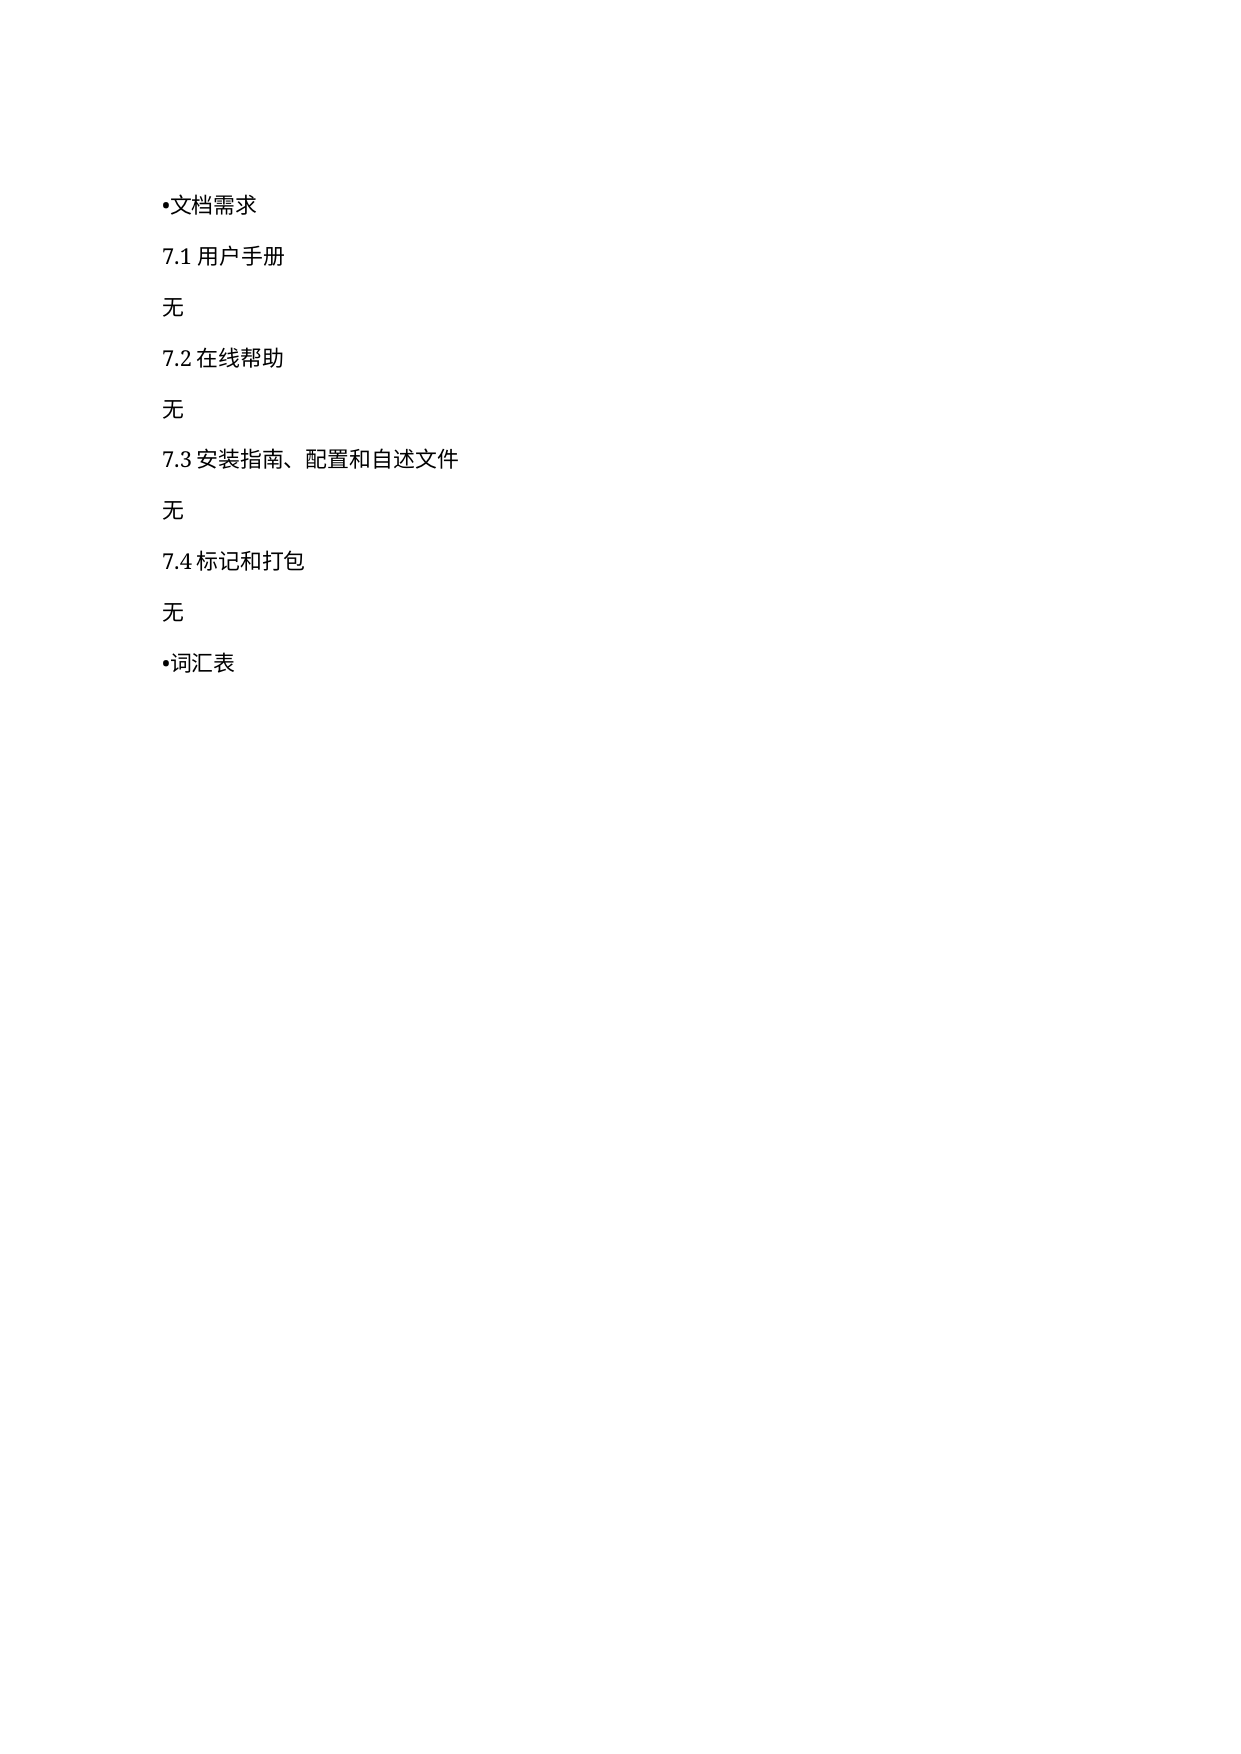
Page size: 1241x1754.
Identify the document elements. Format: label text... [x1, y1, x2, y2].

text •文档需求 [118, 188, 1122, 219]
text 7.4标记和打包 [118, 544, 1122, 576]
text 7.1 用户手册 [118, 239, 1122, 270]
text 无 [118, 392, 1122, 423]
text 7.2在线帮助 [118, 341, 1122, 372]
text 7.3安装指南、配置和自述文件 [118, 442, 1122, 474]
text 无 [118, 493, 1122, 525]
text •词汇表 [118, 646, 1122, 678]
text 无 [118, 595, 1122, 627]
text 无 [118, 290, 1122, 321]
